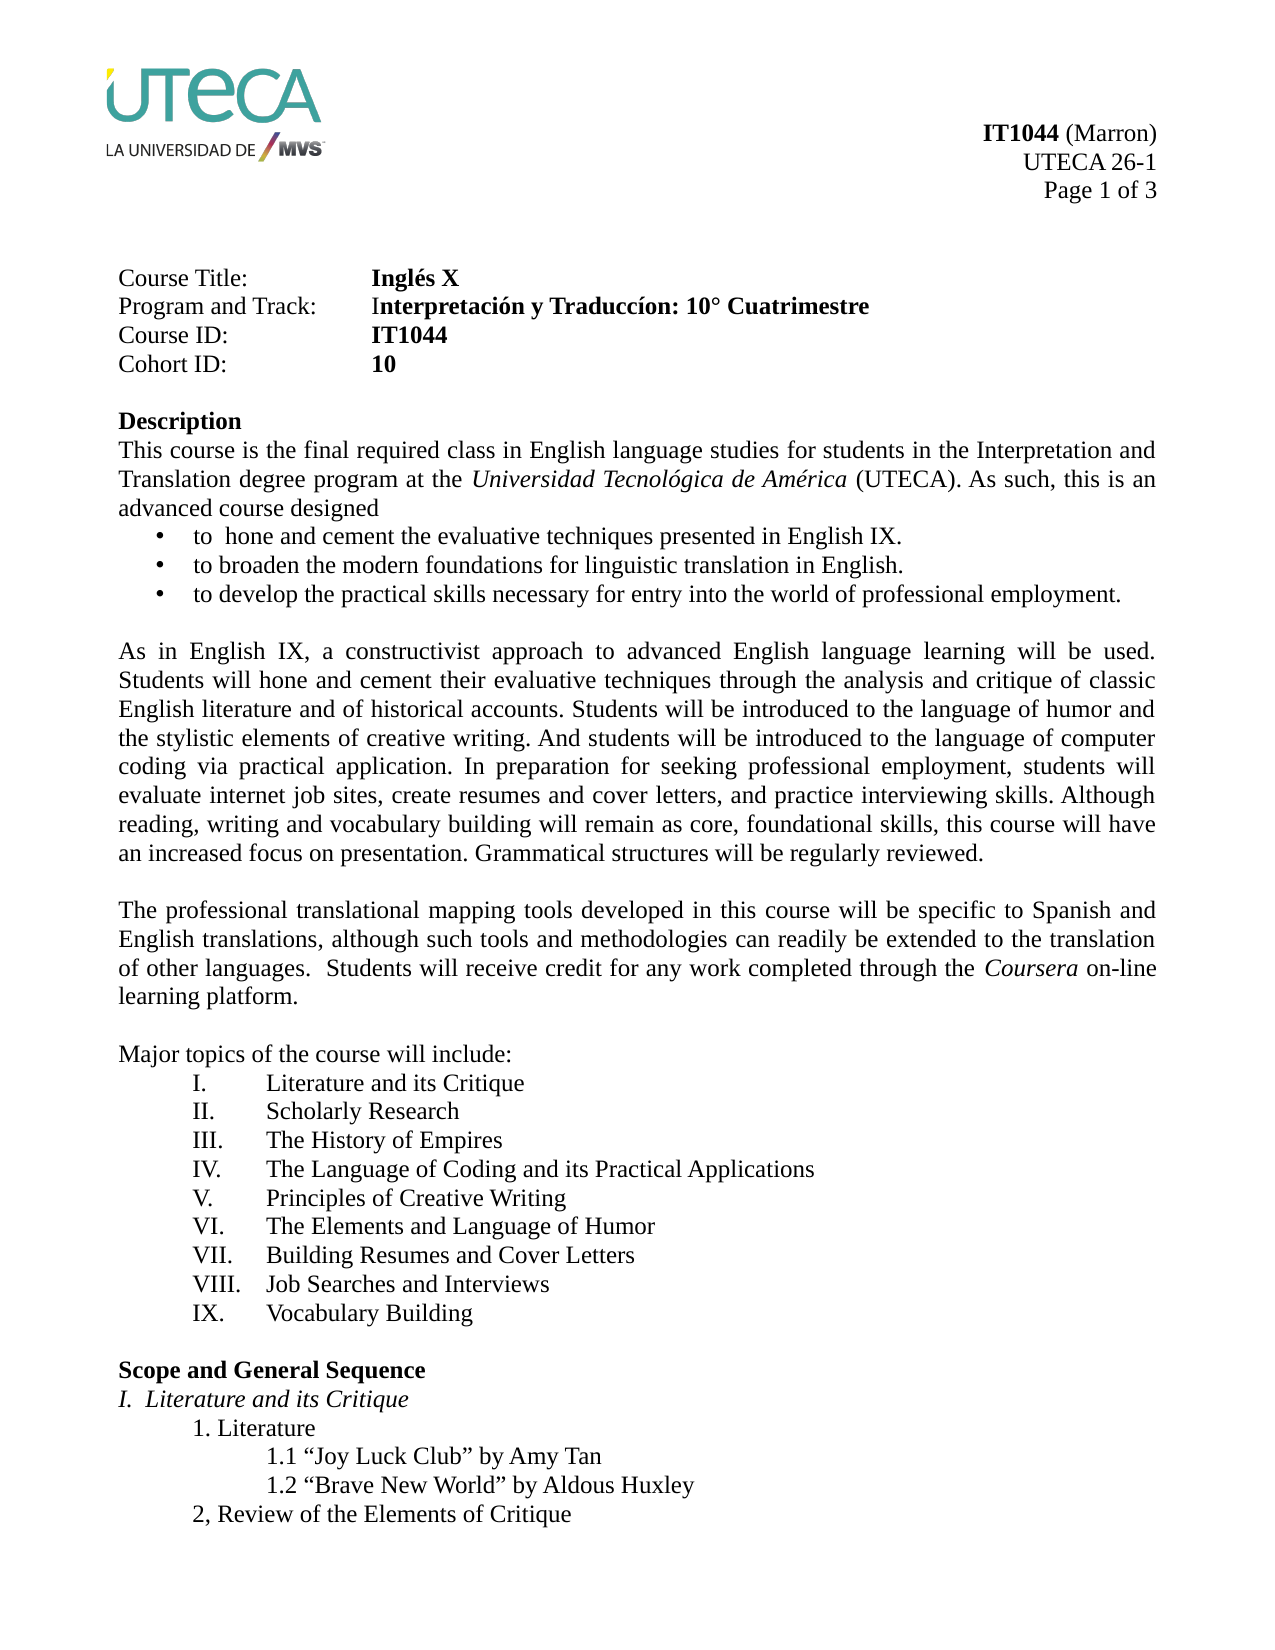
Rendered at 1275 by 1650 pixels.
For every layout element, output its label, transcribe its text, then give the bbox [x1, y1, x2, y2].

table_cell Interpretación y Traduccíon: 10° Cuatrimestre [371, 291, 1157, 320]
table_cell 10 [371, 349, 1157, 378]
text II. Scholarly Research [192, 1096, 1157, 1125]
text VIII. Job Searches and Interviews [192, 1269, 1157, 1298]
table_cell Program and Track: [118, 291, 371, 320]
text III. The History of Empires [192, 1125, 1157, 1154]
table_header Course Title: [118, 263, 371, 291]
text I. Literature and its Critique [192, 1068, 1157, 1096]
table_header Inglés X [371, 263, 1157, 291]
text Scope and General Sequence [118, 1355, 1157, 1384]
text V. Principles of Creative Writing [192, 1183, 1157, 1211]
text 1. Literature [192, 1413, 1157, 1441]
table_cell Cohort ID: [118, 349, 371, 378]
list to develop the practical skills necessary for entry into the world of professional employment. [156, 579, 1157, 608]
text VII. Building Resumes and Cover Letters [192, 1240, 1157, 1269]
text As in English IX, a constructivist approach to advanced English language learning will be used. Students will hone and cement their evaluative techniques through the analysis and critique of classic English literature and of historical accounts. Students will be introduced to the language of humor and the stylistic elements of creative writing. And students will be introduced to the language of computer coding via practical application. In preparation for seeking professional employment, students will evaluate internet job sites, create resumes and cover letters, and practice interviewing skills. Although reading, writing and vocabulary building will remain as core, foundational skills, this course will have an increased focus on presentation. Grammatical structures will be regularly reviewed. [118, 636, 1157, 866]
text Description [118, 406, 1157, 435]
table_cell IT1044 [371, 320, 1157, 349]
list to hone and cement the evaluative techniques presented in English IX. [156, 521, 1157, 550]
text VI. The Elements and Language of Humor [192, 1211, 1157, 1240]
text The professional translational mapping tools developed in this course will be specific to Spanish and English translations, although such tools and methodologies can readily be extended to the translation of other languages. Students will receive credit for any work completed through the Coursera on-line learning platform. [118, 895, 1157, 1010]
text I. Literature and its Critique [118, 1384, 1157, 1413]
list to broaden the modern foundations for linguistic translation in English. [156, 550, 1157, 579]
text Major topics of the course will include: [118, 1039, 1157, 1068]
text IX. Vocabulary Building [192, 1298, 1157, 1326]
text 1.1 “Joy Luck Club” by Amy Tan [266, 1441, 1157, 1470]
table_cell Course ID: [118, 320, 371, 349]
text 1.2 “Brave New World” by Aldous Huxley [266, 1470, 1157, 1499]
text 2, Review of the Elements of Critique [192, 1499, 1157, 1528]
picture [104, 64, 328, 166]
text This course is the final required class in English language studies for students in the Interpretation and Translation degree program at the Universidad Tecnológica de América (UTECA). As such, this is an advanced course designed [118, 435, 1157, 521]
text IV. The Language of Coding and its Practical Applications [192, 1154, 1157, 1183]
